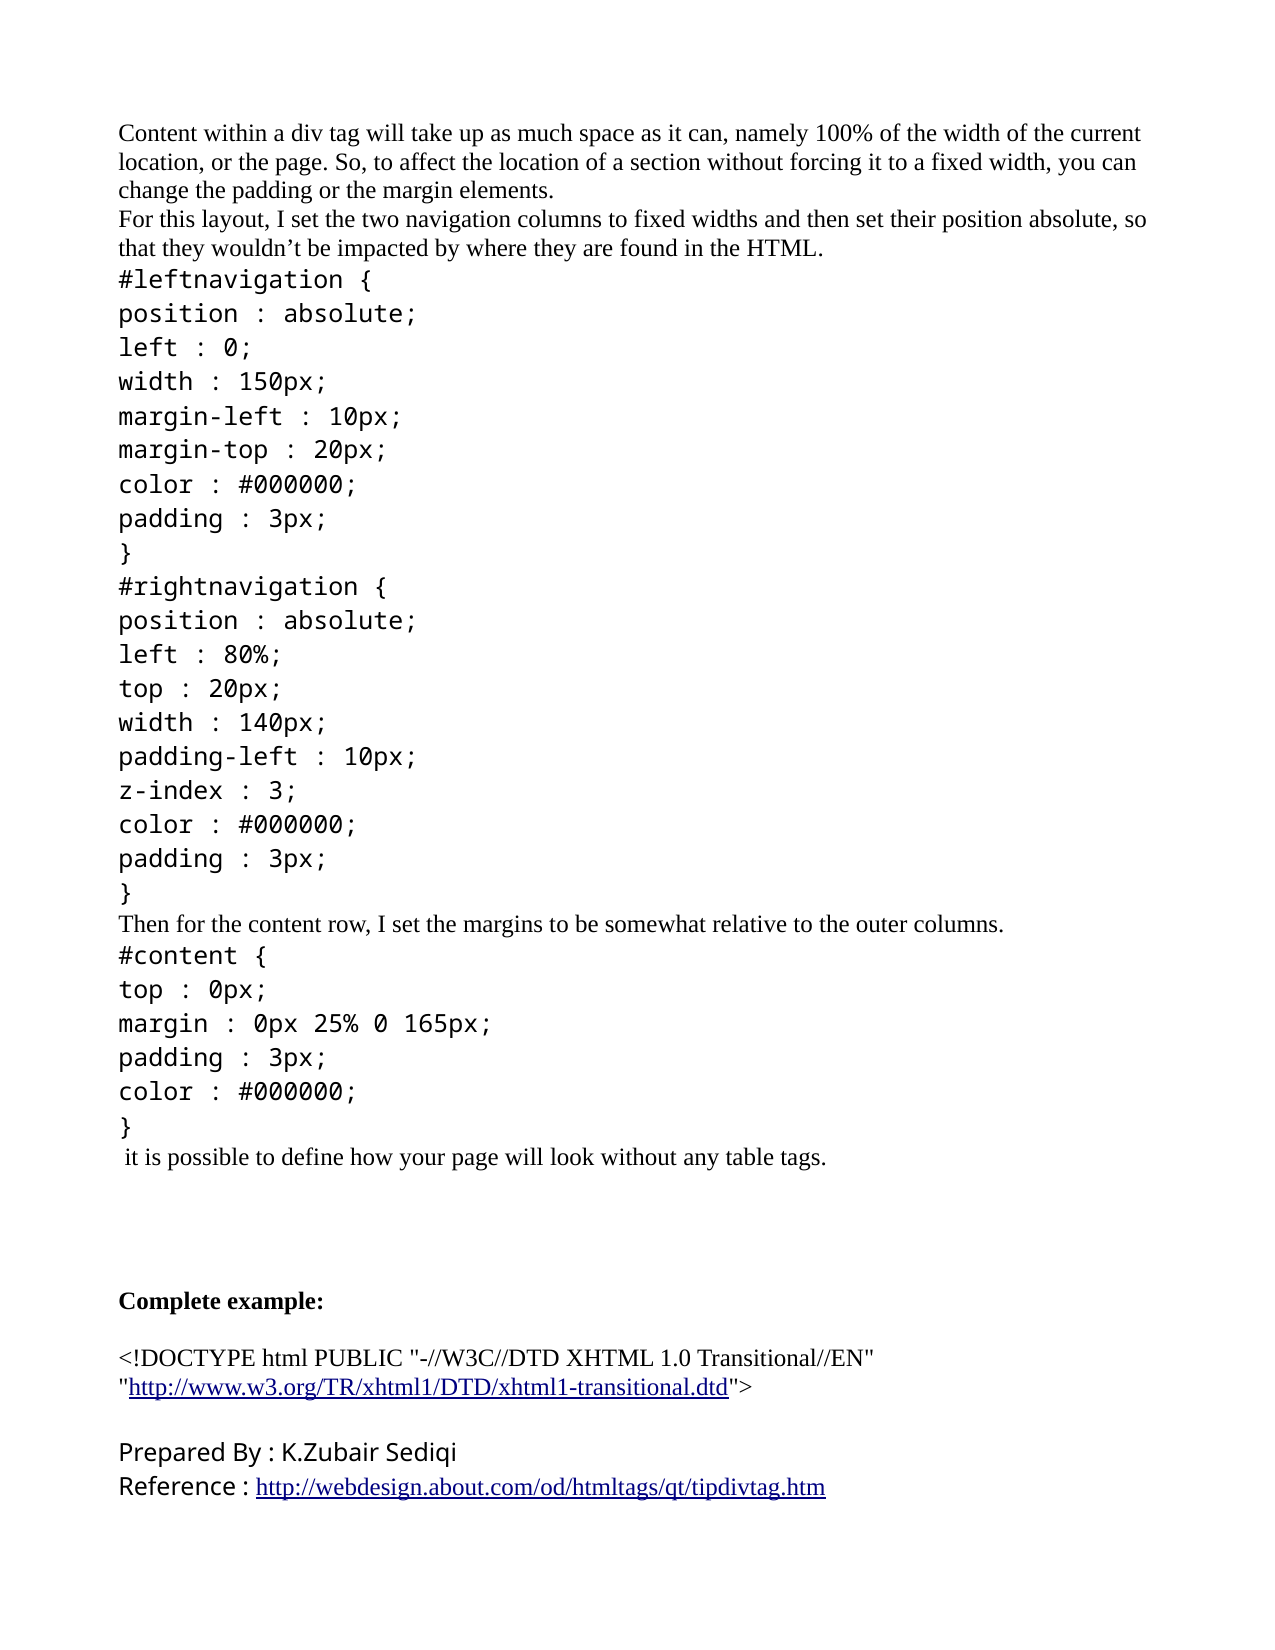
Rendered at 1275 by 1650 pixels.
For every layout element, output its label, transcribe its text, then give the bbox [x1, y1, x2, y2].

text Then for the content row, I set the margins to be somewhat relative to the outer columns. [118, 909, 1157, 938]
text top : 20px; width : 140px; padding-left : 10px; z-index : 3; color : #000000; padding : 3px; } [118, 671, 1157, 909]
text position : absolute; left : 80%; [118, 602, 1157, 671]
text Content within a div tag will take up as much space as it can, namely 100% of the width of the current location, or the page. So, to affect the location of a section without forcing it to a fixed width, you can change the padding or the margin elements. [118, 118, 1157, 204]
text it is possible to define how your page will look without any table tags. [118, 1142, 1157, 1171]
text #leftnavigation { position : absolute; left : 0; width : 150px; margin-left : 10px; margin-top : 20px; [118, 262, 1157, 466]
text For this layout, I set the two navigation columns to fixed widths and then set their position absolute, so that they wouldn’t be impacted by where they are found in the HTML. [118, 204, 1157, 262]
text #content { top : 0px; margin : 0px 25% 0 165px; padding : 3px; color : #000000; } [118, 938, 1157, 1142]
text <!DOCTYPE html PUBLIC "-//W3C//DTD XHTML 1.0 Transitional//EN" "http://www.w3.org/TR/xhtml1/DTD/xhtml1-transitional.dtd"> [118, 1343, 1157, 1401]
text color : #000000; padding : 3px; } #rightnavigation { [118, 466, 1157, 602]
text Complete example: [118, 1286, 1157, 1315]
